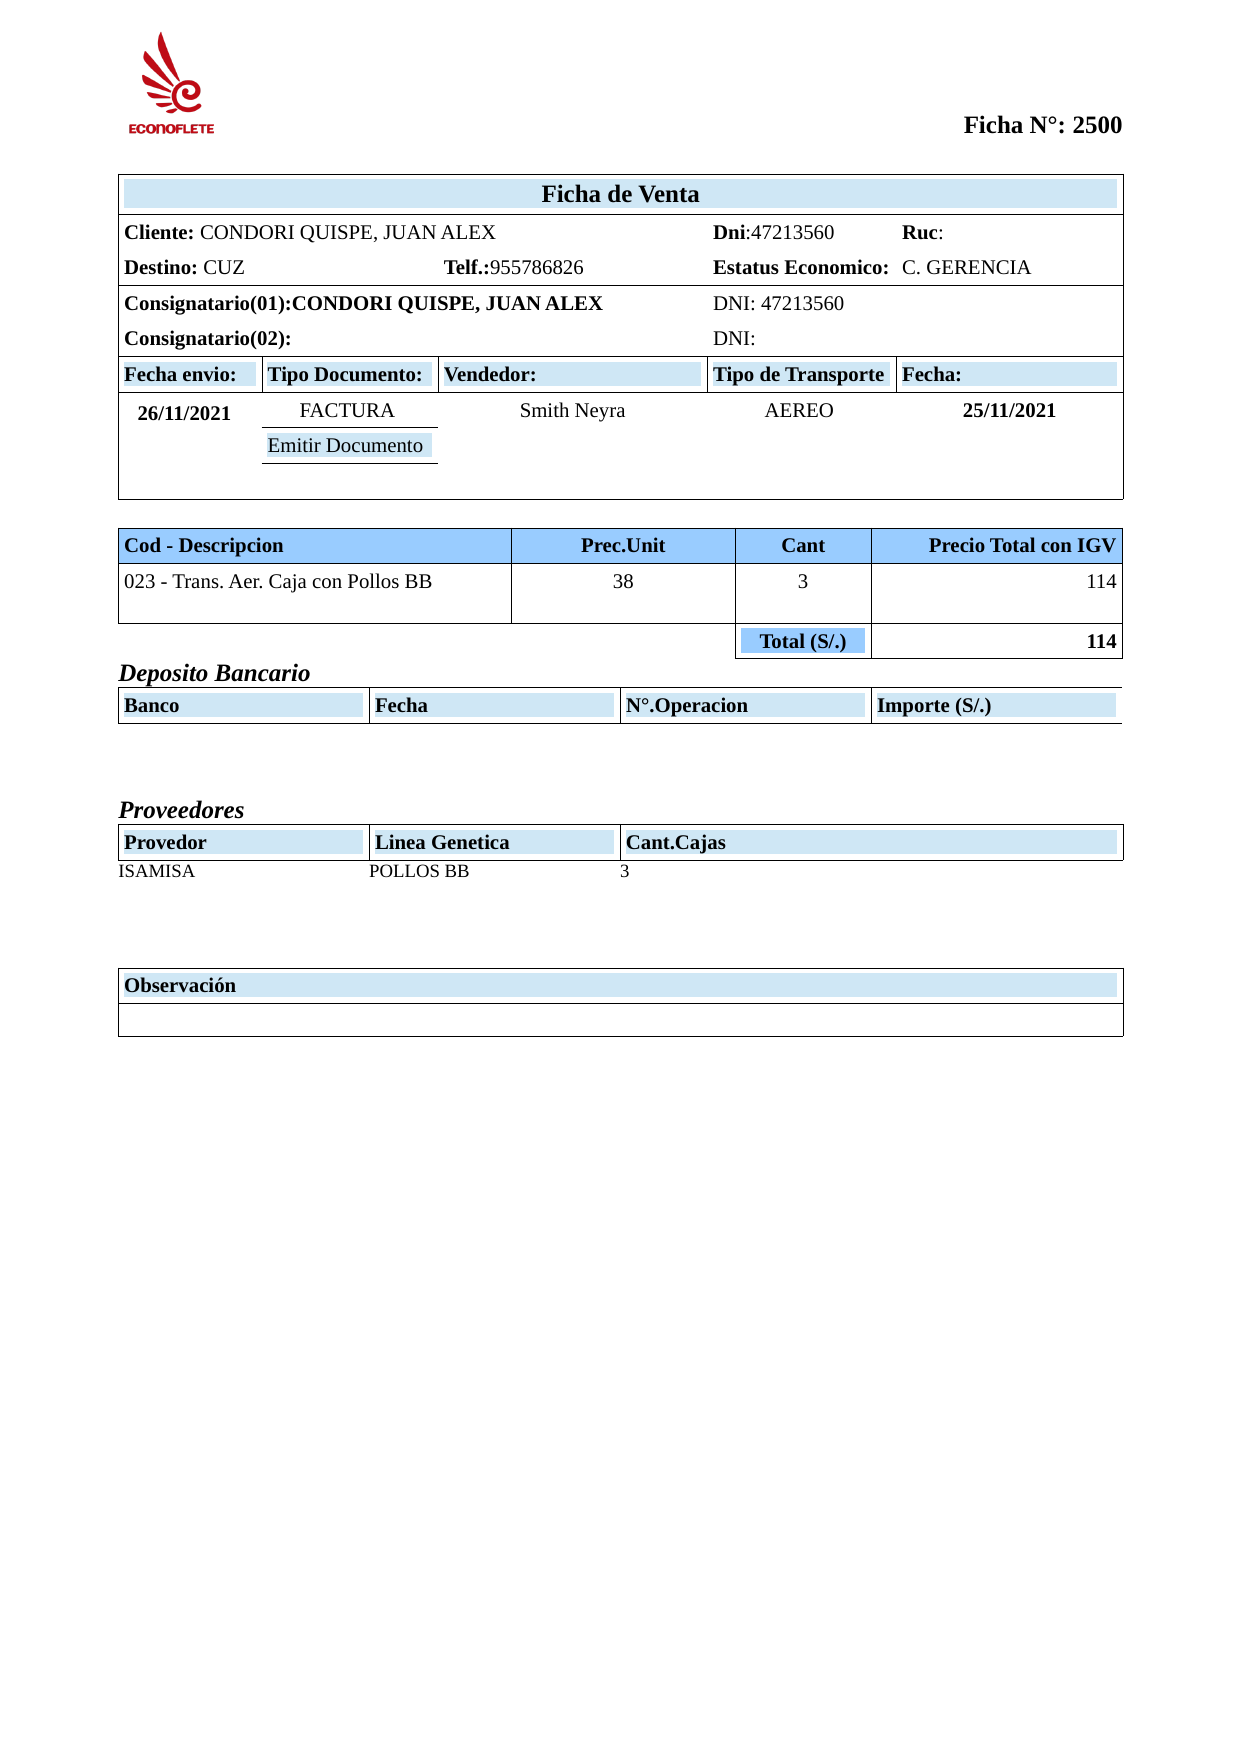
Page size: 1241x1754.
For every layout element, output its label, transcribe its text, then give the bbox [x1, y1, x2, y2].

table_cell Fecha: [897, 357, 1123, 392]
table_cell [369, 903, 620, 924]
picture [118, 31, 225, 134]
table_cell [871, 771, 1122, 795]
table_cell [620, 747, 871, 771]
table_cell 3 [620, 861, 1123, 881]
table_cell [369, 924, 620, 946]
table_cell Total (S/.) [736, 624, 871, 658]
table_header N°.Operacion [621, 688, 871, 723]
table_cell [871, 724, 1122, 747]
table_cell Dni:47213560 [707, 215, 896, 249]
table_cell Tipo Documento: [263, 357, 438, 392]
table_cell 114 [872, 624, 1122, 658]
table_cell Destino: CUZ [119, 249, 438, 285]
table_header Ficha de Venta [119, 175, 1123, 214]
table_cell [871, 747, 1122, 771]
table_cell [620, 724, 871, 747]
table_cell [118, 771, 369, 795]
text Deposito Bancario [118, 658, 1122, 687]
table_cell AEREO [707, 393, 896, 498]
table_cell FACTURA [262, 393, 438, 427]
table_cell [620, 903, 1123, 924]
text Proveedores [118, 795, 1122, 824]
table_cell POLLOS BB [369, 861, 620, 881]
table_cell DNI: [707, 321, 1123, 356]
table_cell [118, 624, 511, 658]
table_cell [262, 464, 438, 498]
table_cell DNI: 47213560 [707, 286, 1123, 321]
table_cell Telf.:955786826 [438, 249, 707, 285]
table_cell [511, 624, 735, 658]
table_cell [620, 924, 1123, 946]
table_cell Consignatario(01):CONDORI QUISPE, JUAN ALEX [119, 286, 707, 321]
table_cell [118, 946, 369, 967]
table_cell [369, 724, 620, 747]
table_cell [369, 747, 620, 771]
table_header Provedor [119, 825, 369, 859]
table_cell [118, 724, 369, 747]
table_cell Cliente: CONDORI QUISPE, JUAN ALEX [119, 215, 707, 249]
table_cell Vendedor: [439, 357, 707, 392]
table_header Cant [736, 529, 871, 563]
table_header Importe (S/.) [872, 688, 1122, 723]
table_cell [369, 771, 620, 795]
table_header Cant.Cajas [621, 825, 1123, 859]
table_cell Ruc: [896, 215, 1123, 249]
table_cell Fecha envio: [119, 357, 262, 392]
table_header Cod - Descripcion [119, 529, 511, 563]
table_cell 114 [872, 564, 1122, 623]
table_cell Tipo de Transporte [708, 357, 896, 392]
table_cell Emitir Documento [262, 428, 438, 463]
table_cell [620, 771, 871, 795]
table_cell 26/11/2021 [119, 393, 262, 498]
table_cell Estatus Economico: [707, 249, 896, 285]
table_cell [369, 881, 620, 903]
table_cell 25/11/2021 [896, 393, 1123, 498]
table_cell [118, 903, 369, 924]
table_header Observación [119, 969, 1123, 1003]
table_cell ISAMISA [118, 861, 369, 881]
table_header Banco [119, 688, 369, 723]
table_cell Consignatario(02): [119, 321, 707, 356]
table_cell [620, 946, 1123, 967]
table_cell [620, 881, 1123, 903]
table_header Fecha [370, 688, 620, 723]
table_header Linea Genetica [370, 825, 620, 859]
table_cell 38 [512, 564, 735, 623]
table_cell 3 [736, 564, 871, 623]
table_cell [118, 747, 369, 771]
table_cell [119, 1004, 1123, 1036]
table_cell C. GERENCIA [896, 249, 1123, 285]
table_cell [118, 881, 369, 903]
table_cell [369, 946, 620, 967]
table_header Precio Total con IGV [872, 529, 1122, 563]
table_cell 023 - Trans. Aer. Caja con Pollos BB [119, 564, 511, 623]
table_cell Smith Neyra [438, 393, 707, 498]
table_cell [118, 924, 369, 946]
table_header Prec.Unit [512, 529, 735, 563]
